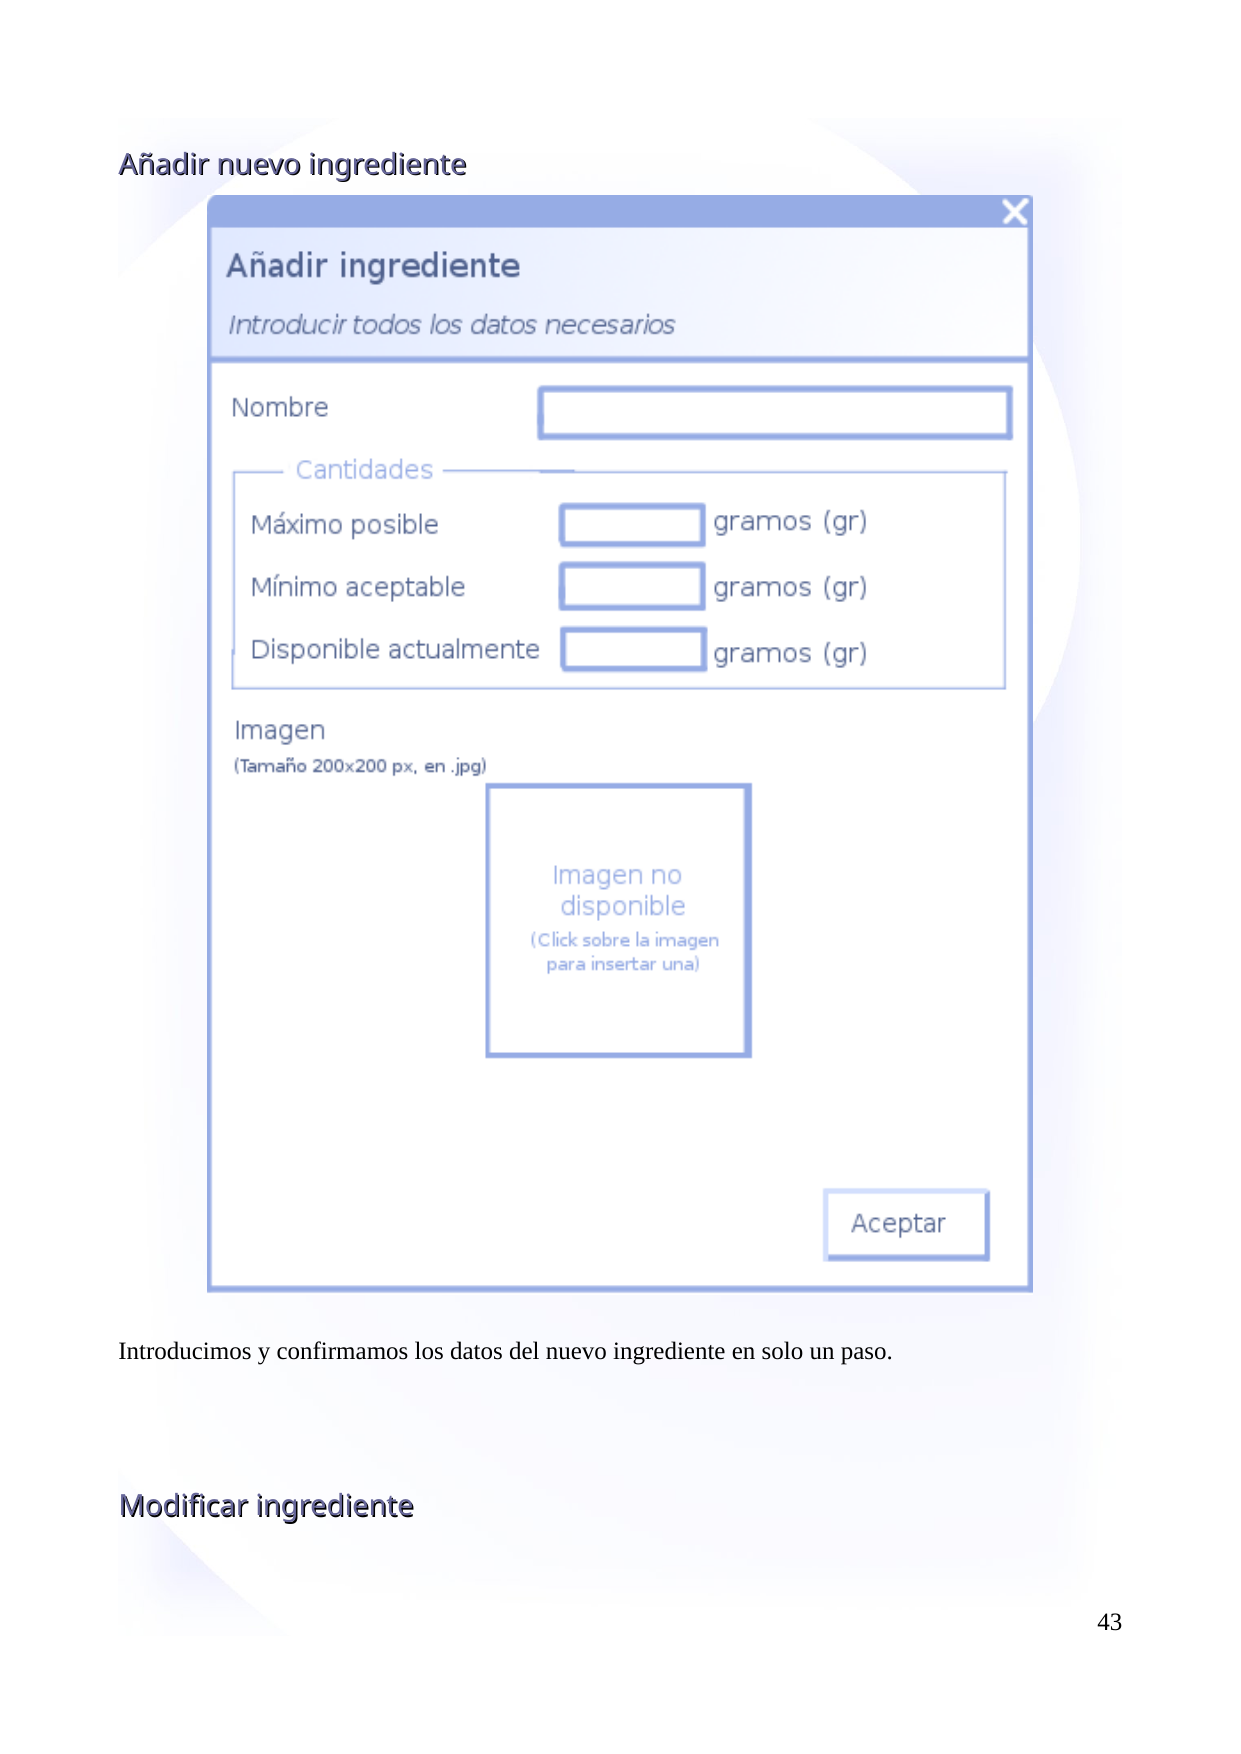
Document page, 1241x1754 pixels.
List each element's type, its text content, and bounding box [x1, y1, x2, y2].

text Introducimos y confirmamos los datos del nuevo ingrediente en solo un paso. [118, 1336, 1122, 1364]
picture [118, 1364, 1122, 1484]
picture [118, 118, 1122, 143]
picture [118, 183, 1122, 1336]
subtitle Modificar ingrediente [118, 1484, 1122, 1524]
picture [118, 1524, 1122, 1636]
subtitle Añadir nuevo ingrediente [118, 143, 1122, 183]
